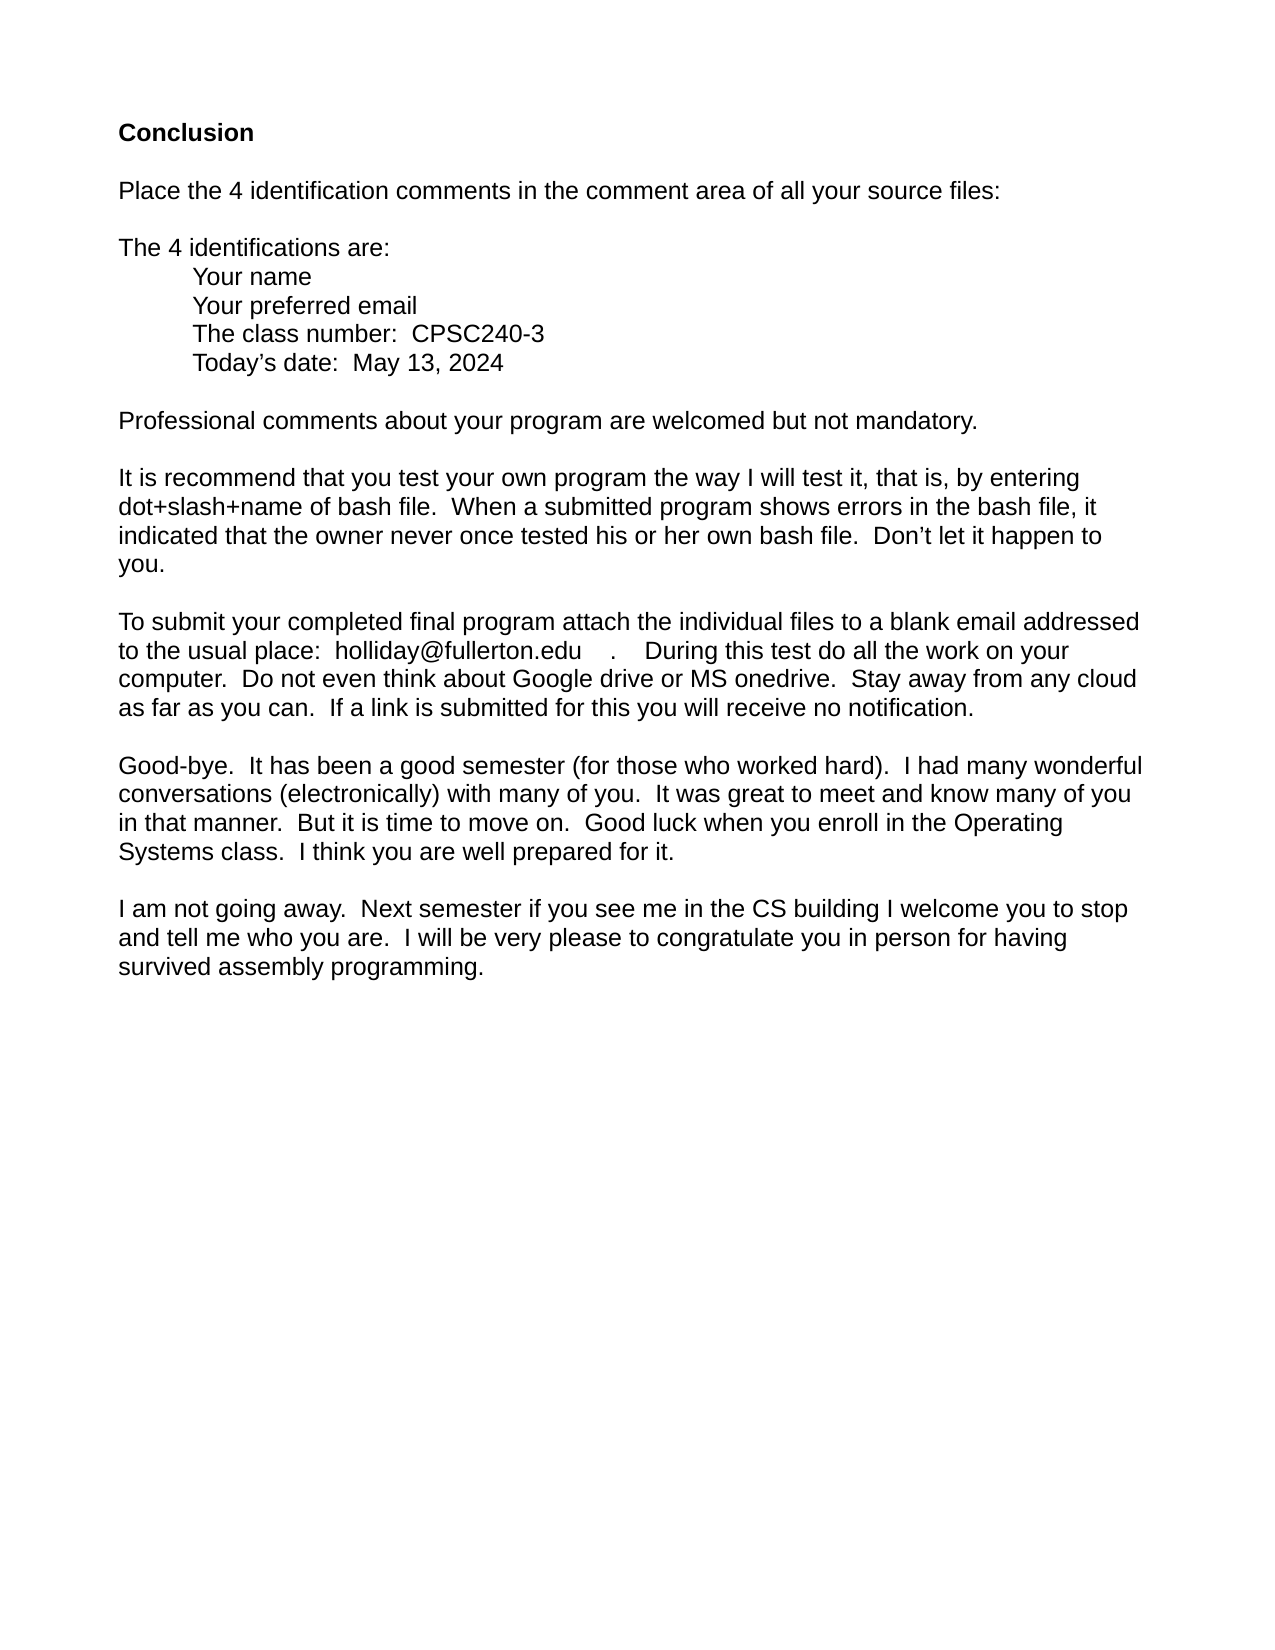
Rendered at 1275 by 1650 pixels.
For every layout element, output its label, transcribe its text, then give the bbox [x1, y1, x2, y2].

text Place the 4 identification comments in the comment area of all your source files: [118, 176, 1157, 204]
text Good-bye. It has been a good semester (for those who worked hard). I had many wonderful conversations (electronically) with many of you. It was great to meet and know many of you in that manner. But it is time to move on. Good luck when you enroll in the Operating Systems class. I think you are well prepared for it. [118, 751, 1157, 866]
text I am not going away. Next semester if you see me in the CS building I welcome you to stop and tell me who you are. I will be very please to congratulate you in person for having survived assembly programming. [118, 894, 1157, 981]
text To submit your completed final program attach the individual files to a blank email addressed to the usual place: holliday@fullerton.edu . During this test do all the work on your computer. Do not even think about Google drive or MS onedrive. Stay away from any cloud as far as you can. If a link is submitted for this you will receive no notification. [118, 607, 1157, 722]
text It is recommend that you test your own program the way I will test it, that is, by entering dot+slash+name of bash file. When a submitted program shows errors in the bash file, it indicated that the owner never once tested his or her own bash file. Don’t let it happen to you. [118, 463, 1157, 578]
text Your preferred email [118, 291, 1157, 319]
text Conclusion [118, 118, 1157, 147]
text The 4 identifications are: [118, 233, 1157, 262]
text Professional comments about your program are welcomed but not mandatory. [118, 406, 1157, 434]
text Today’s date: May 13, 2024 [118, 348, 1157, 377]
text Your name [118, 262, 1157, 291]
text The class number: CPSC240-3 [118, 319, 1157, 348]
